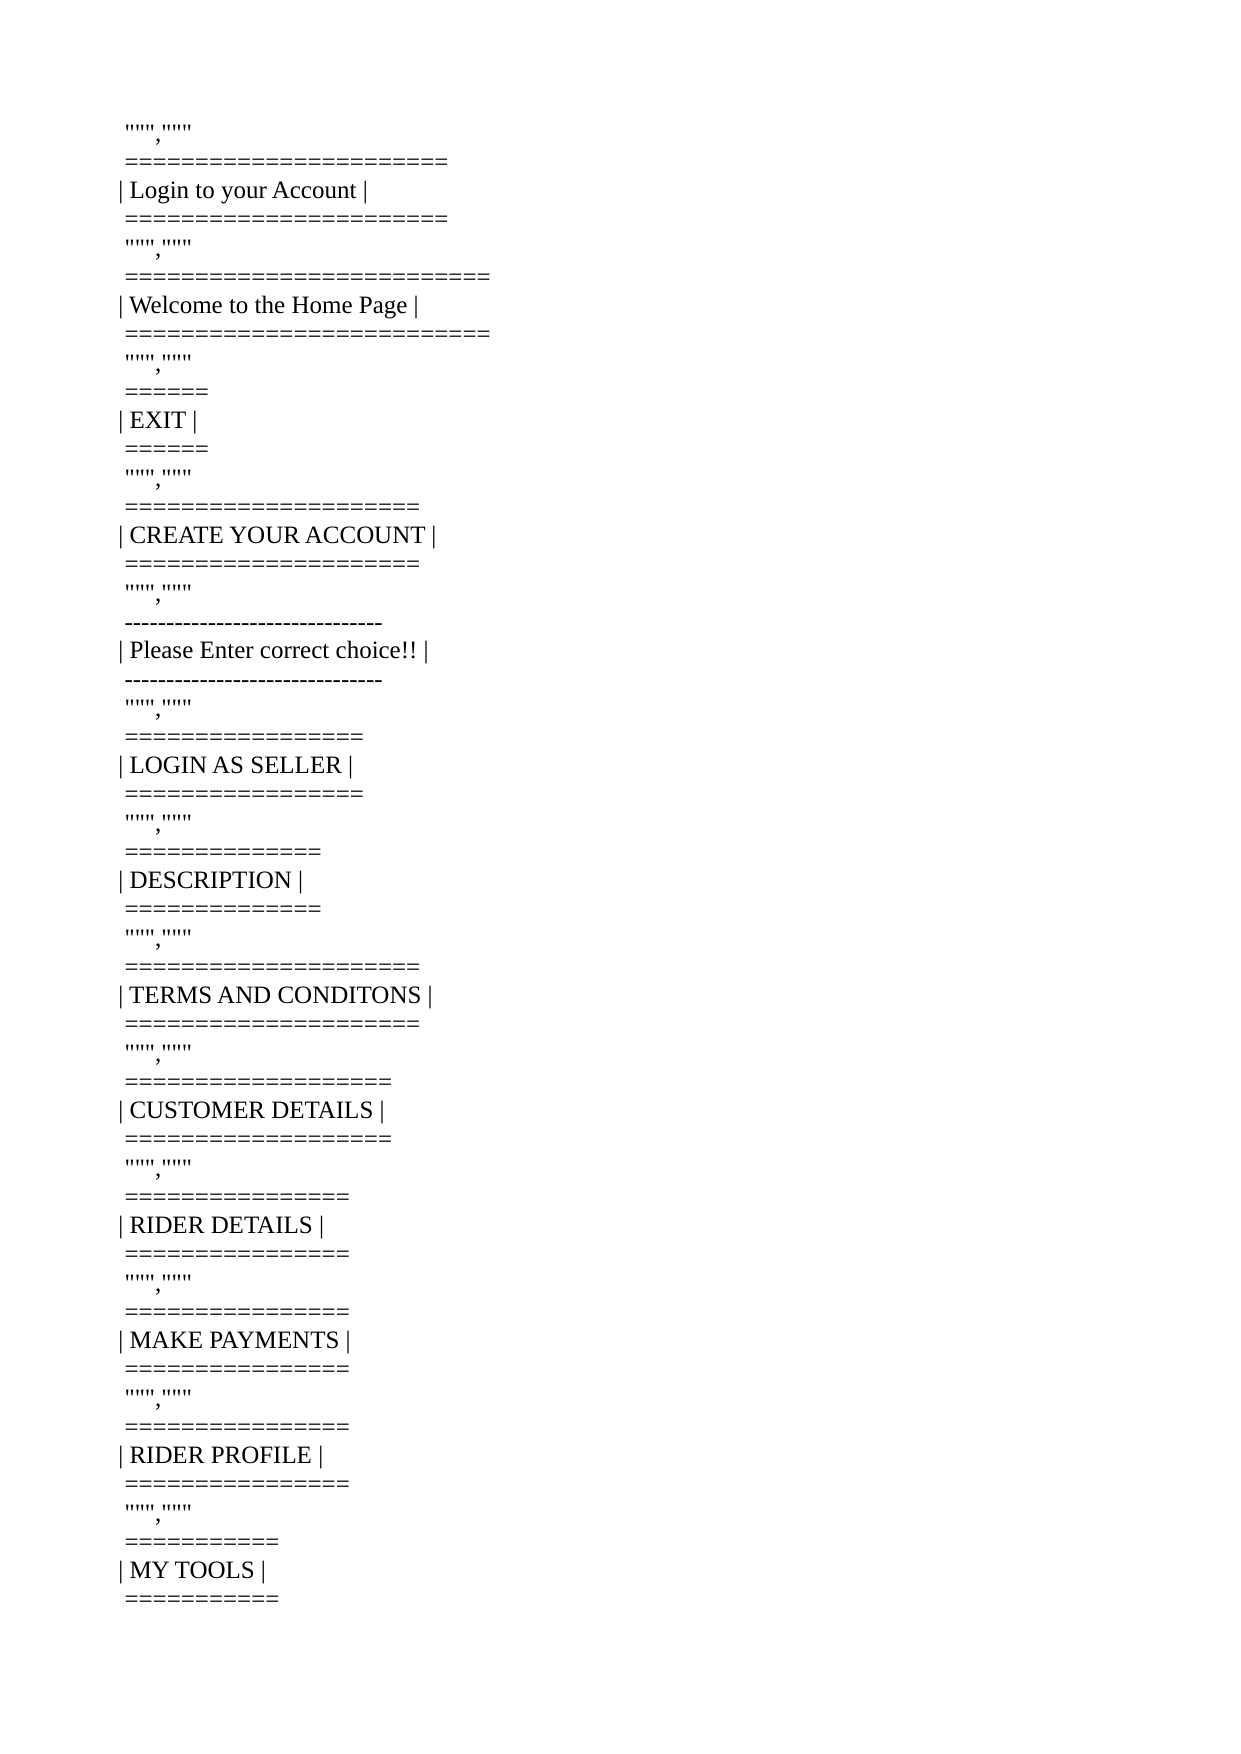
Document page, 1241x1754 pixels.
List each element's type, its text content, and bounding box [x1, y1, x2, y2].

text """,""" [118, 463, 1122, 492]
text ================ [118, 1412, 1122, 1441]
text ============== [118, 837, 1122, 866]
text | CUSTOMER DETAILS | [118, 1096, 1122, 1124]
text """,""" [118, 693, 1122, 722]
text | CREATE YOUR ACCOUNT | [118, 521, 1122, 549]
text | LOGIN AS SELLER | [118, 751, 1122, 779]
text ============== [118, 894, 1122, 923]
text ------------------------------- [118, 607, 1122, 636]
text ================ [118, 1469, 1122, 1498]
text """,""" [118, 118, 1122, 147]
text | TERMS AND CONDITONS | [118, 981, 1122, 1009]
text ===================== [118, 492, 1122, 521]
text ================= [118, 779, 1122, 808]
text ===================== [118, 952, 1122, 981]
text """,""" [118, 1268, 1122, 1297]
text ====== [118, 434, 1122, 463]
text """,""" [118, 1383, 1122, 1412]
text | Login to your Account | [118, 176, 1122, 204]
text ================ [118, 1239, 1122, 1268]
text """,""" [118, 1153, 1122, 1182]
text """,""" [118, 808, 1122, 837]
text ===================== [118, 549, 1122, 578]
text ================ [118, 1182, 1122, 1211]
text """,""" [118, 1038, 1122, 1067]
text | DESCRIPTION | [118, 866, 1122, 894]
text ======================= [118, 147, 1122, 176]
text | RIDER PROFILE | [118, 1441, 1122, 1469]
text =================== [118, 1067, 1122, 1096]
text ======================= [118, 204, 1122, 233]
text | MY TOOLS | [118, 1556, 1122, 1584]
text | RIDER DETAILS | [118, 1211, 1122, 1239]
text ====== [118, 377, 1122, 406]
text """,""" [118, 348, 1122, 377]
text | EXIT | [118, 406, 1122, 434]
text """,""" [118, 1498, 1122, 1527]
text =========== [118, 1527, 1122, 1556]
text ========================== [118, 319, 1122, 348]
text | MAKE PAYMENTS | [118, 1326, 1122, 1354]
text =========== [118, 1584, 1122, 1613]
text ================ [118, 1297, 1122, 1326]
text ------------------------------- [118, 664, 1122, 693]
text ========================== [118, 262, 1122, 291]
text """,""" [118, 923, 1122, 952]
text ================= [118, 722, 1122, 751]
text | Welcome to the Home Page | [118, 291, 1122, 319]
text | Please Enter correct choice!! | [118, 636, 1122, 664]
text =================== [118, 1124, 1122, 1153]
text """,""" [118, 233, 1122, 262]
text """,""" [118, 578, 1122, 607]
text ================ [118, 1354, 1122, 1383]
text ===================== [118, 1009, 1122, 1038]
